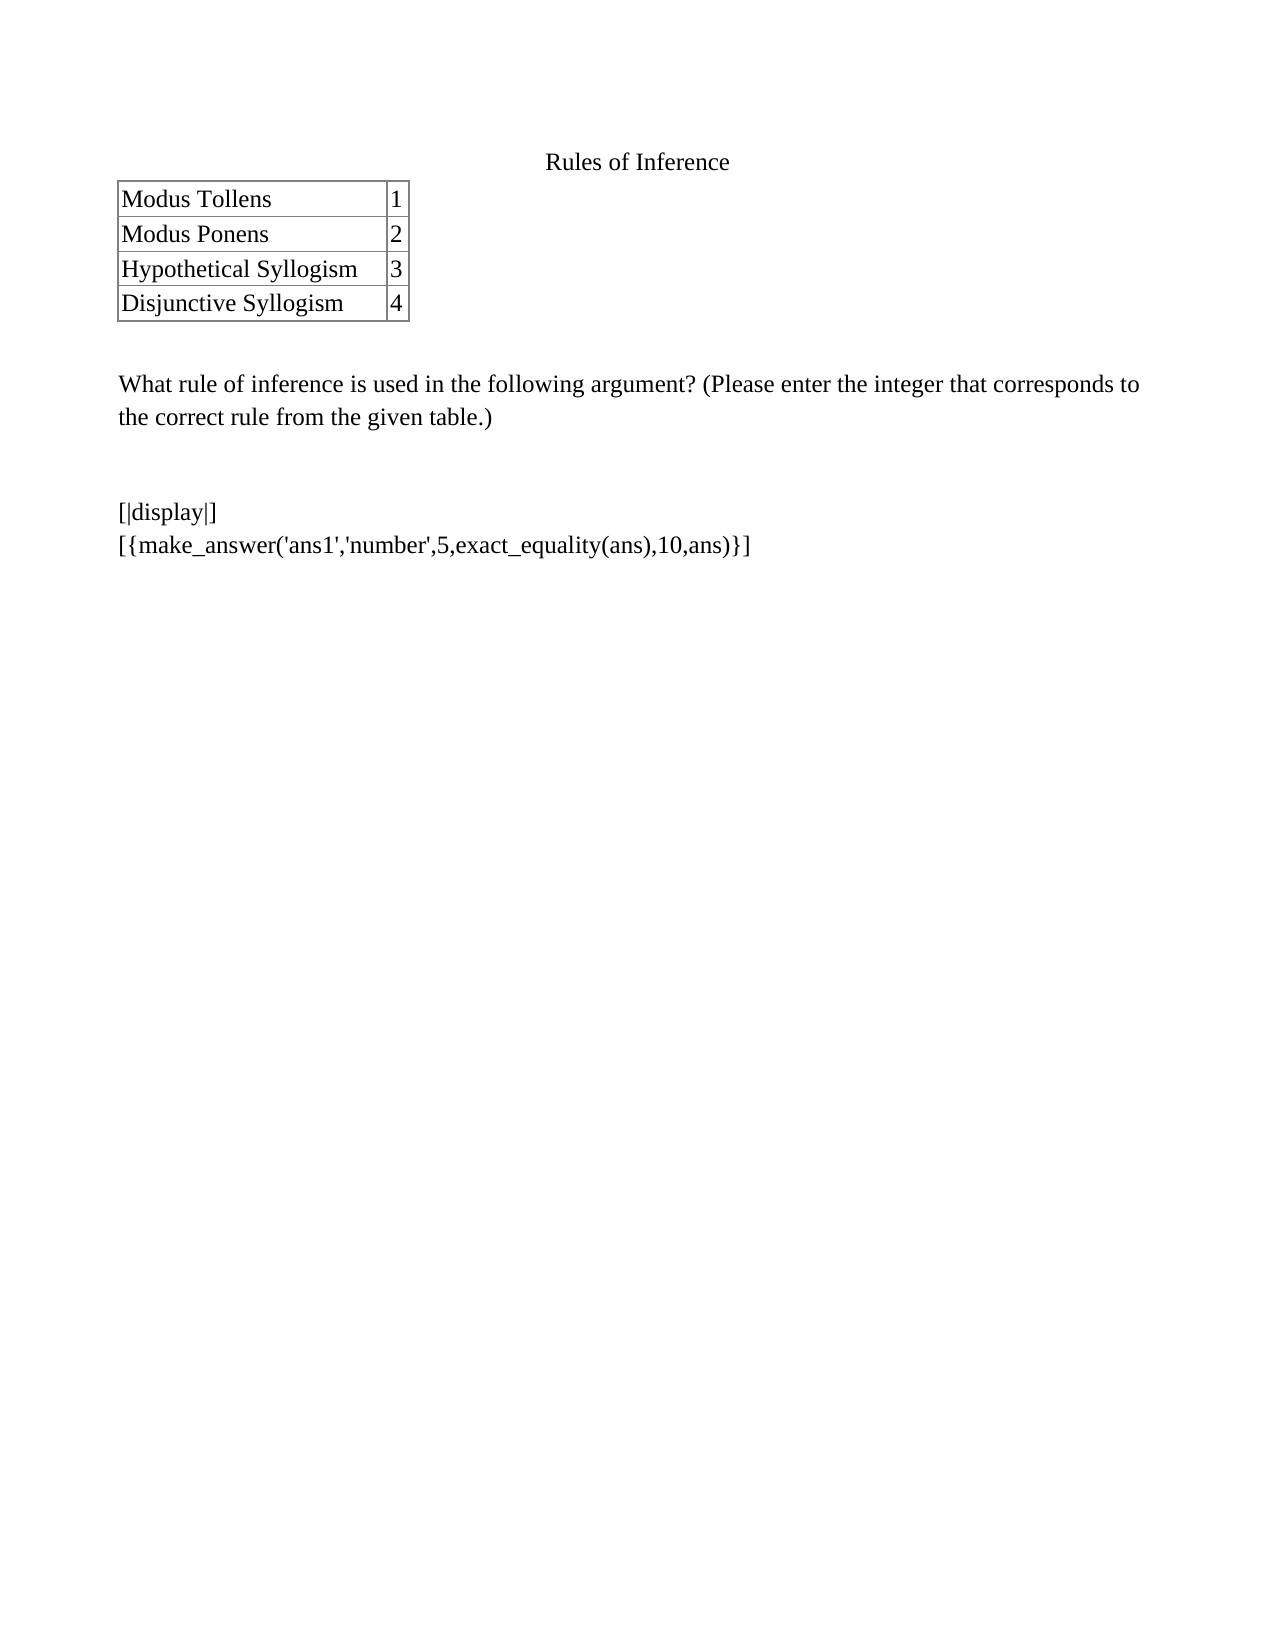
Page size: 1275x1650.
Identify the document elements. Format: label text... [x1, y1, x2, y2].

table_header Modus Tollens [119, 182, 386, 216]
table_cell Modus Ponens [119, 217, 386, 251]
table_header 1 [388, 182, 408, 216]
table_cell Hypothetical Syllogism [119, 252, 386, 285]
table_cell 2 [388, 217, 408, 251]
table_cell 3 [388, 252, 408, 285]
text What rule of inference is used in the following argument? (Please enter the integer that corresponds to the correct rule from the given table.) [118, 369, 1157, 431]
table_cell 4 [388, 286, 408, 320]
table_cell Disjunctive Syllogism [119, 286, 386, 320]
text [|display|] [{make_answer('ans1','number',5,exact_equality(ans),10,ans)}] [118, 497, 1157, 559]
text Rules of Inference [118, 147, 1157, 176]
